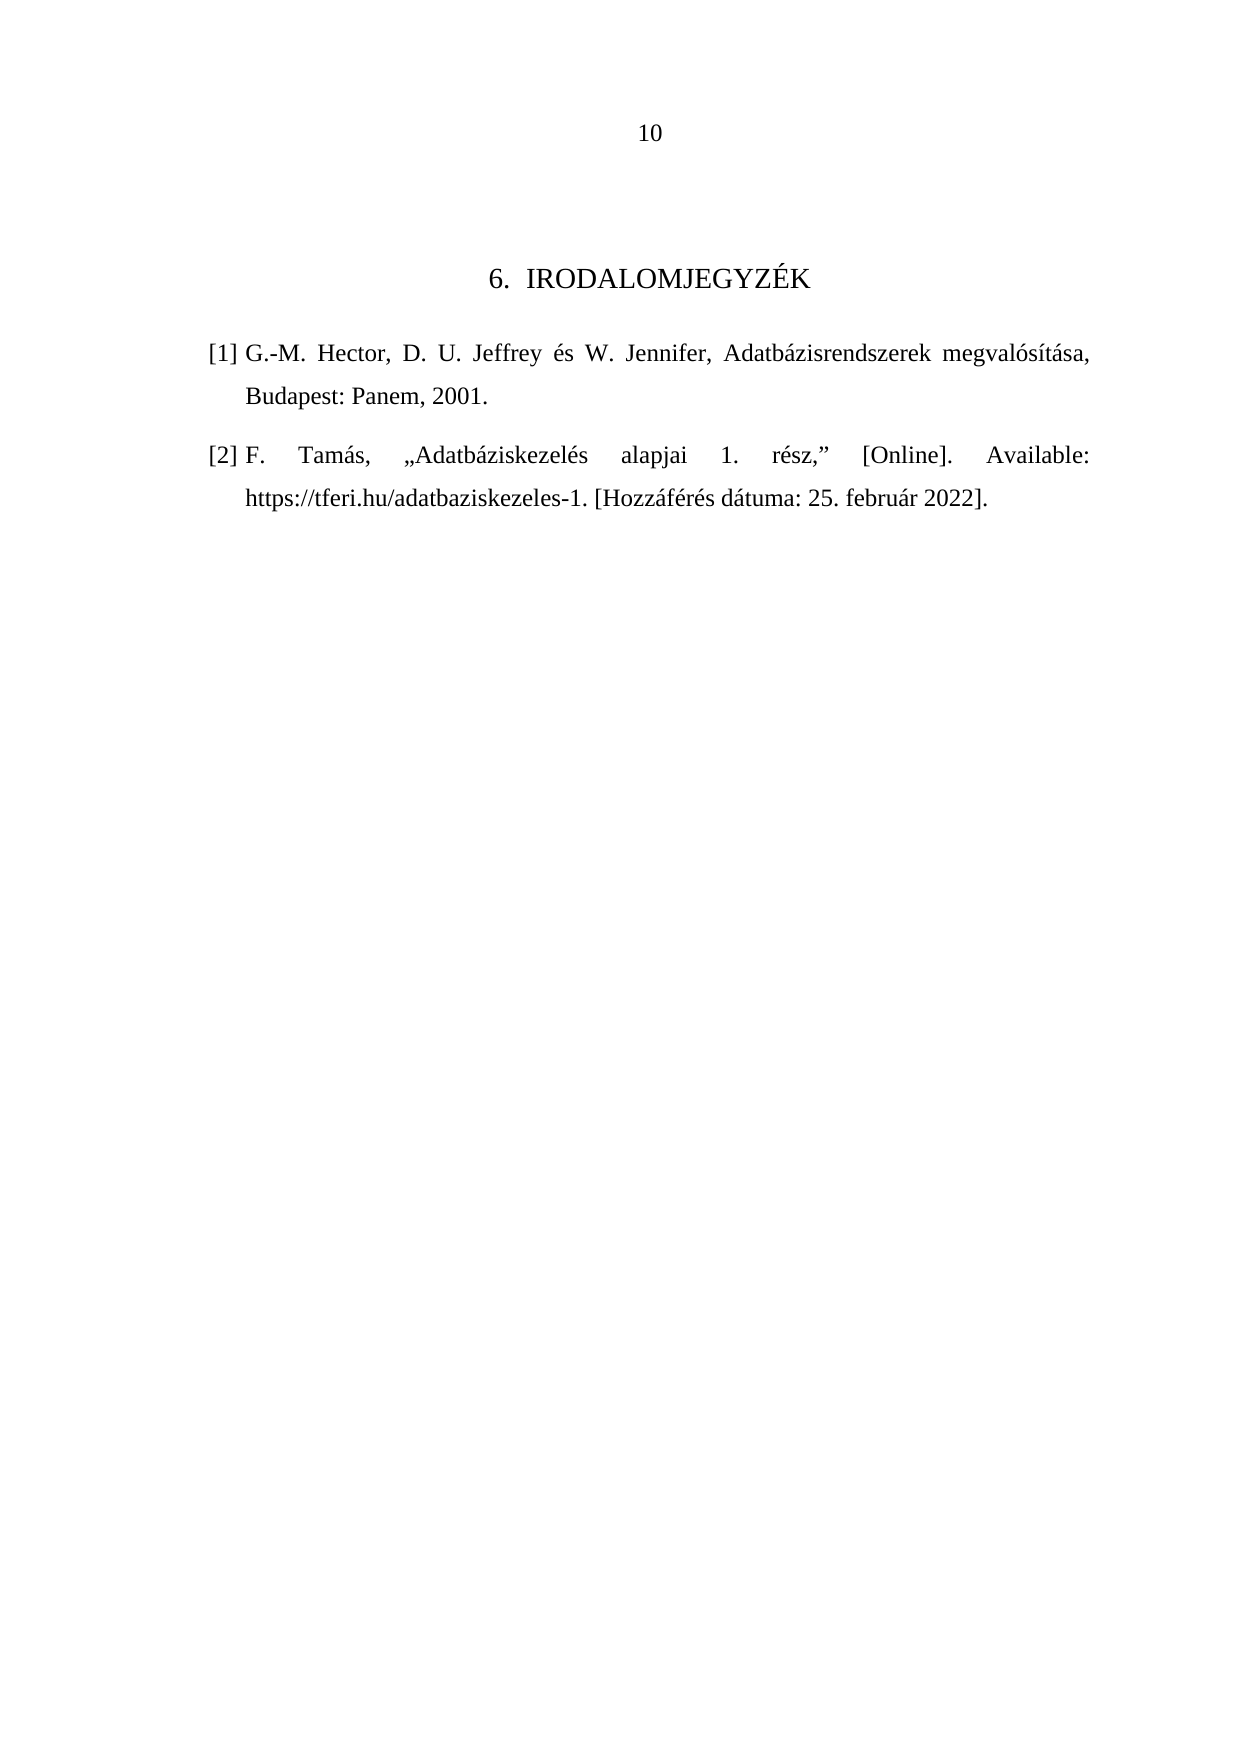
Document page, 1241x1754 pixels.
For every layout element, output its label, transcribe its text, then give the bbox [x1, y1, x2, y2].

table_cell [2] [207, 438, 244, 540]
table_header [1] [207, 337, 244, 438]
table_cell F. Tamás, „Adatbáziskezelés alapjai 1. rész,” [Online]. Available: https://tferi.hu/adatbaziskezeles-1. [Hozzáférés dátuma: 25. február 2022]. [244, 438, 1092, 540]
table_header G.-M. Hector, D. U. Jeffrey és W. Jennifer, Adatbázisrendszerek megvalósítása, Budapest: Panem, 2001. [244, 337, 1092, 438]
subtitle Irodalomjegyzék [207, 261, 1092, 295]
